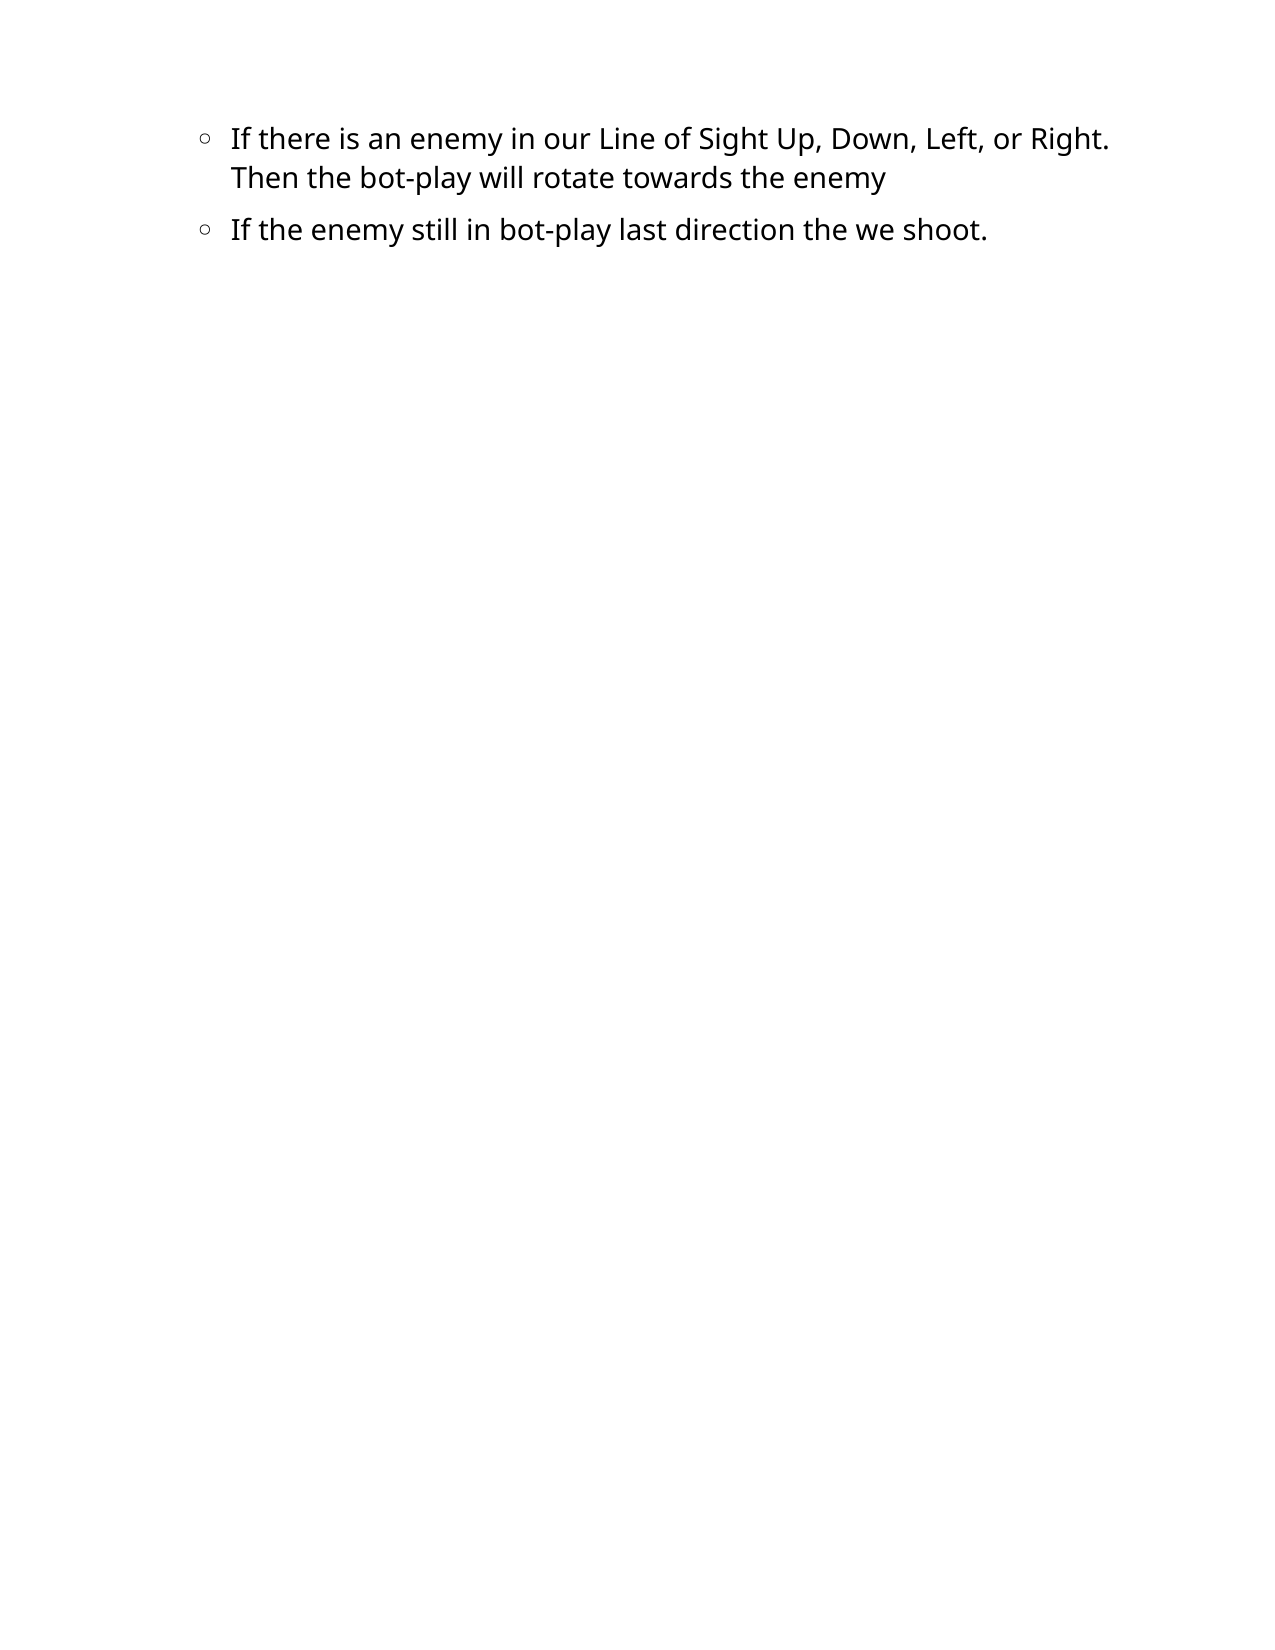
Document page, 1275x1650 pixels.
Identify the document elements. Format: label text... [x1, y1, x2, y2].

list If there is an enemy in our Line of Sight Up, Down, Left, or Right. Then the bot-play will rotate towards the enemy [193, 118, 1157, 197]
list If the enemy still in bot-play last direction the we shoot. [193, 209, 1157, 249]
